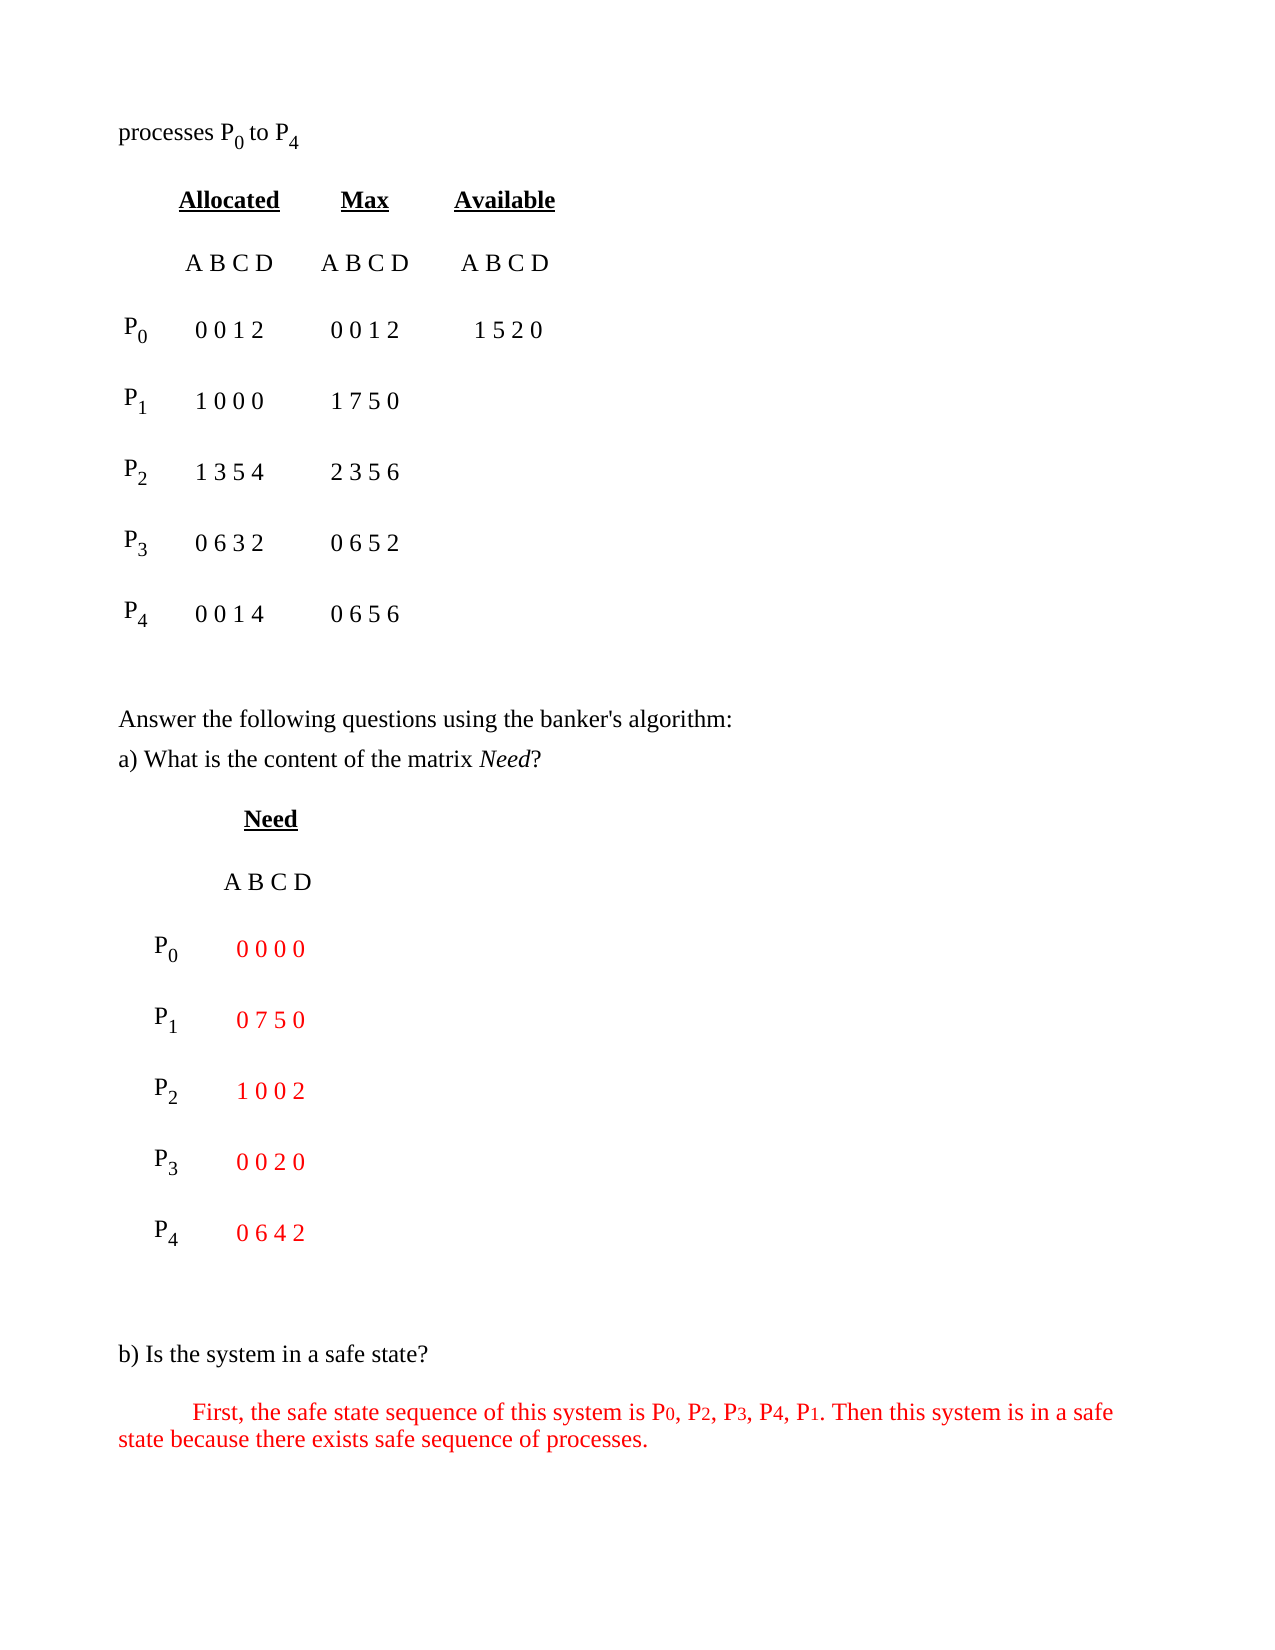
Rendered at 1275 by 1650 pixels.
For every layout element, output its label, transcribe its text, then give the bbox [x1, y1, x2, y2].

table_header Available [430, 183, 585, 246]
table_cell 1 0 0 2 [220, 1070, 321, 1141]
table_cell 1 7 5 0 [305, 380, 430, 451]
table_cell 0 0 0 0 [220, 928, 321, 999]
table_header [118, 183, 159, 246]
table_header Need [220, 802, 321, 865]
table_cell 2 3 5 6 [305, 451, 430, 522]
list a) What is the content of the matrix Need? [118, 745, 1157, 773]
table_cell A B C D [159, 246, 305, 309]
table_cell P3 [118, 1141, 220, 1212]
table_cell [430, 451, 585, 522]
table_cell 0 6 5 6 [305, 594, 430, 664]
list b) Is the system in a safe state? [118, 1341, 1157, 1368]
table_cell P1 [118, 999, 220, 1070]
table_cell A B C D [305, 246, 430, 309]
table_header [118, 802, 220, 865]
table_cell A B C D [430, 246, 585, 309]
table_cell P0 [118, 309, 159, 380]
table_cell [430, 380, 585, 451]
table_cell [118, 246, 159, 309]
table_cell P1 [118, 380, 159, 451]
table_cell 0 0 1 4 [159, 594, 305, 664]
table_cell P2 [118, 1070, 220, 1141]
table_cell P4 [118, 1213, 220, 1283]
table_cell 1 0 0 0 [159, 380, 305, 451]
table_cell P2 [118, 451, 159, 522]
table_cell P0 [118, 928, 220, 999]
table_cell P4 [118, 594, 159, 664]
text Answer the following questions using the banker's algorithm: [118, 705, 1157, 732]
table_cell 0 0 1 2 [159, 309, 305, 380]
table_cell [118, 865, 220, 928]
table_cell 0 0 1 2 [305, 309, 430, 380]
table_cell [430, 594, 585, 664]
subtitle processes P0 to P4 [118, 118, 1157, 154]
table_cell 1 5 2 0 [430, 309, 585, 380]
list First, the safe state sequence of this system is P0, P2, P3, P4, P1. Then this system is in a safe state because there exists safe sequence of processes. [118, 1398, 1157, 1453]
table_cell A B C D [220, 865, 321, 928]
table_header Allocated [159, 183, 305, 246]
table_cell 0 6 5 2 [305, 523, 430, 593]
table_cell 0 6 4 2 [220, 1213, 321, 1283]
table_cell [430, 523, 585, 593]
table_cell 0 6 3 2 [159, 523, 305, 593]
table_cell P3 [118, 523, 159, 593]
table_cell 0 0 2 0 [220, 1141, 321, 1212]
table_cell 1 3 5 4 [159, 451, 305, 522]
table_cell 0 7 5 0 [220, 999, 321, 1070]
table_header Max [305, 183, 430, 246]
